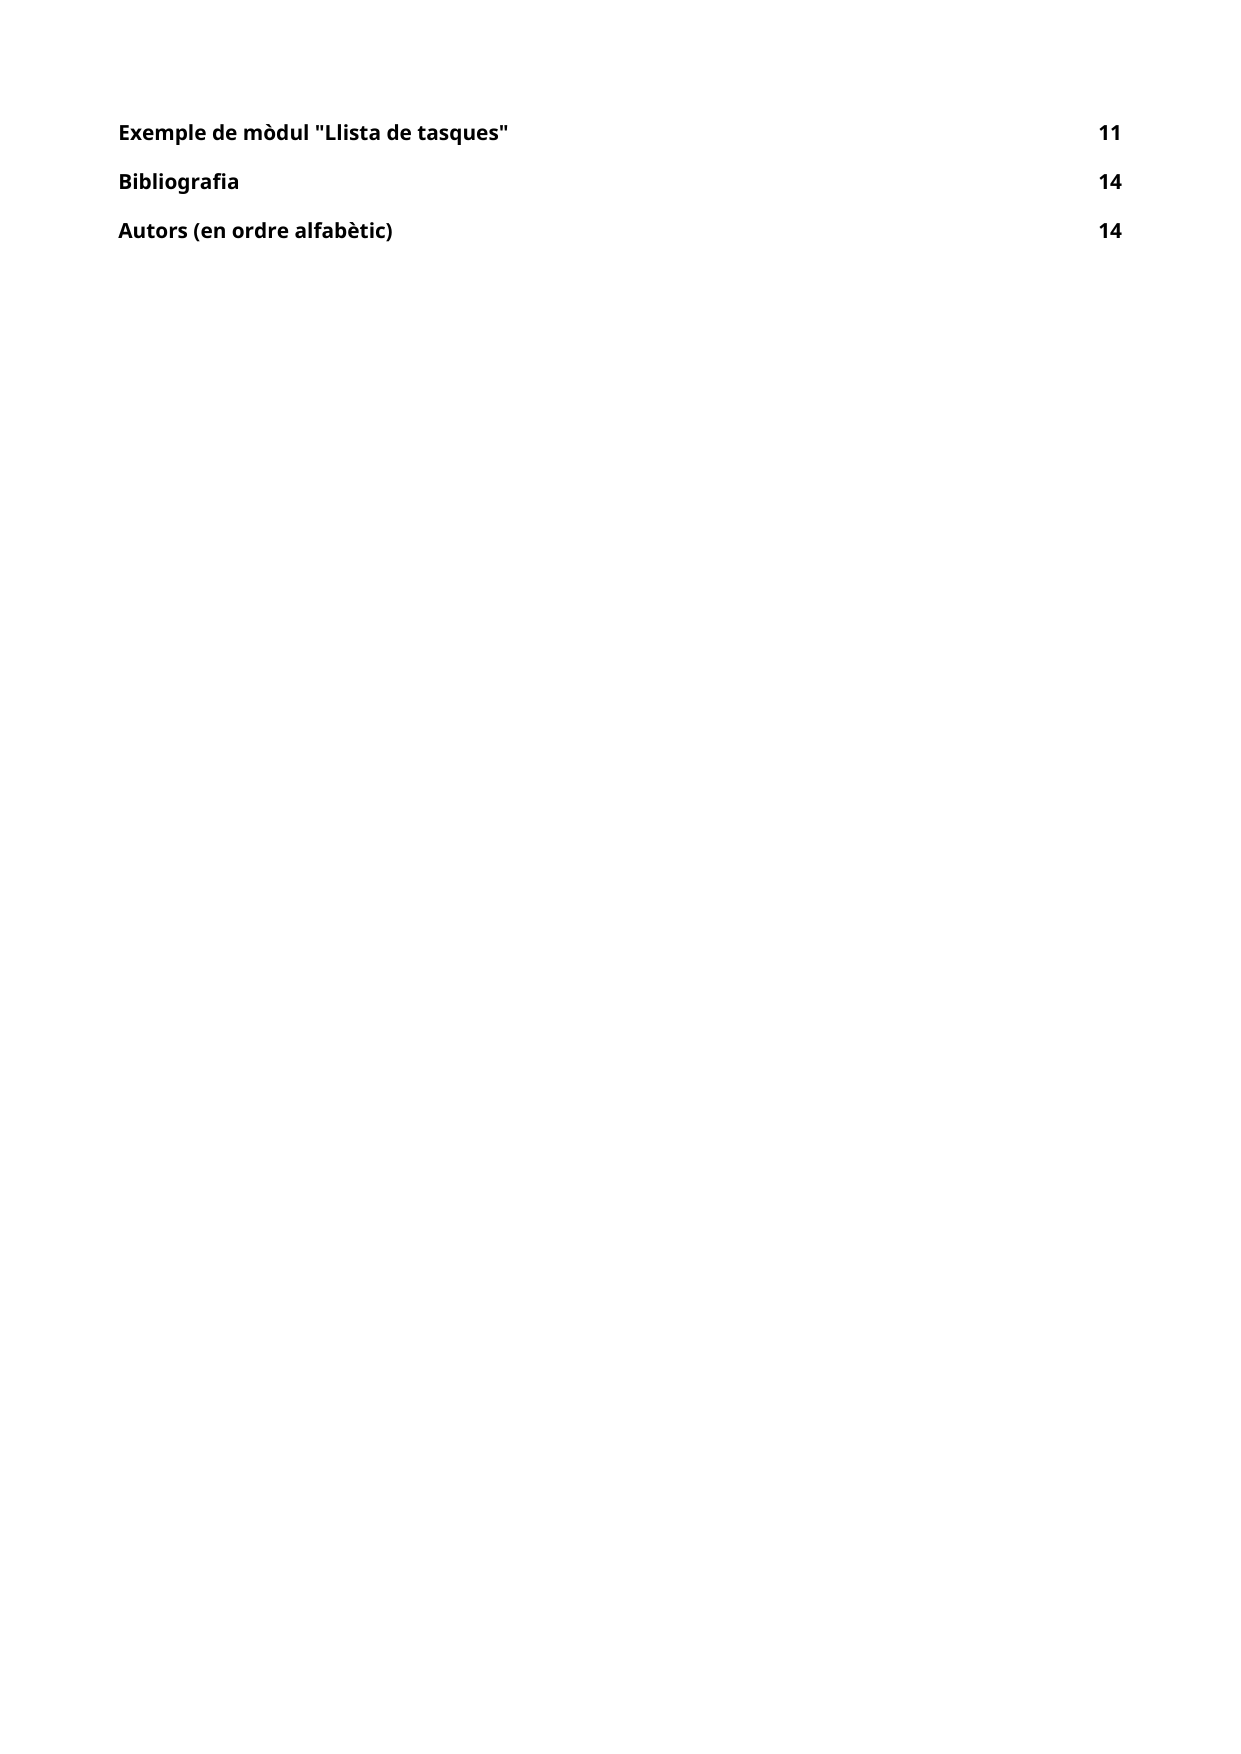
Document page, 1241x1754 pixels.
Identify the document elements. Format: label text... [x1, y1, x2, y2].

text Bibliografia 14 [118, 167, 1122, 196]
text Autors (en ordre alfabètic) 14 [118, 217, 1122, 245]
text Exemple de mòdul "Llista de tasques" 11 [118, 118, 1122, 147]
